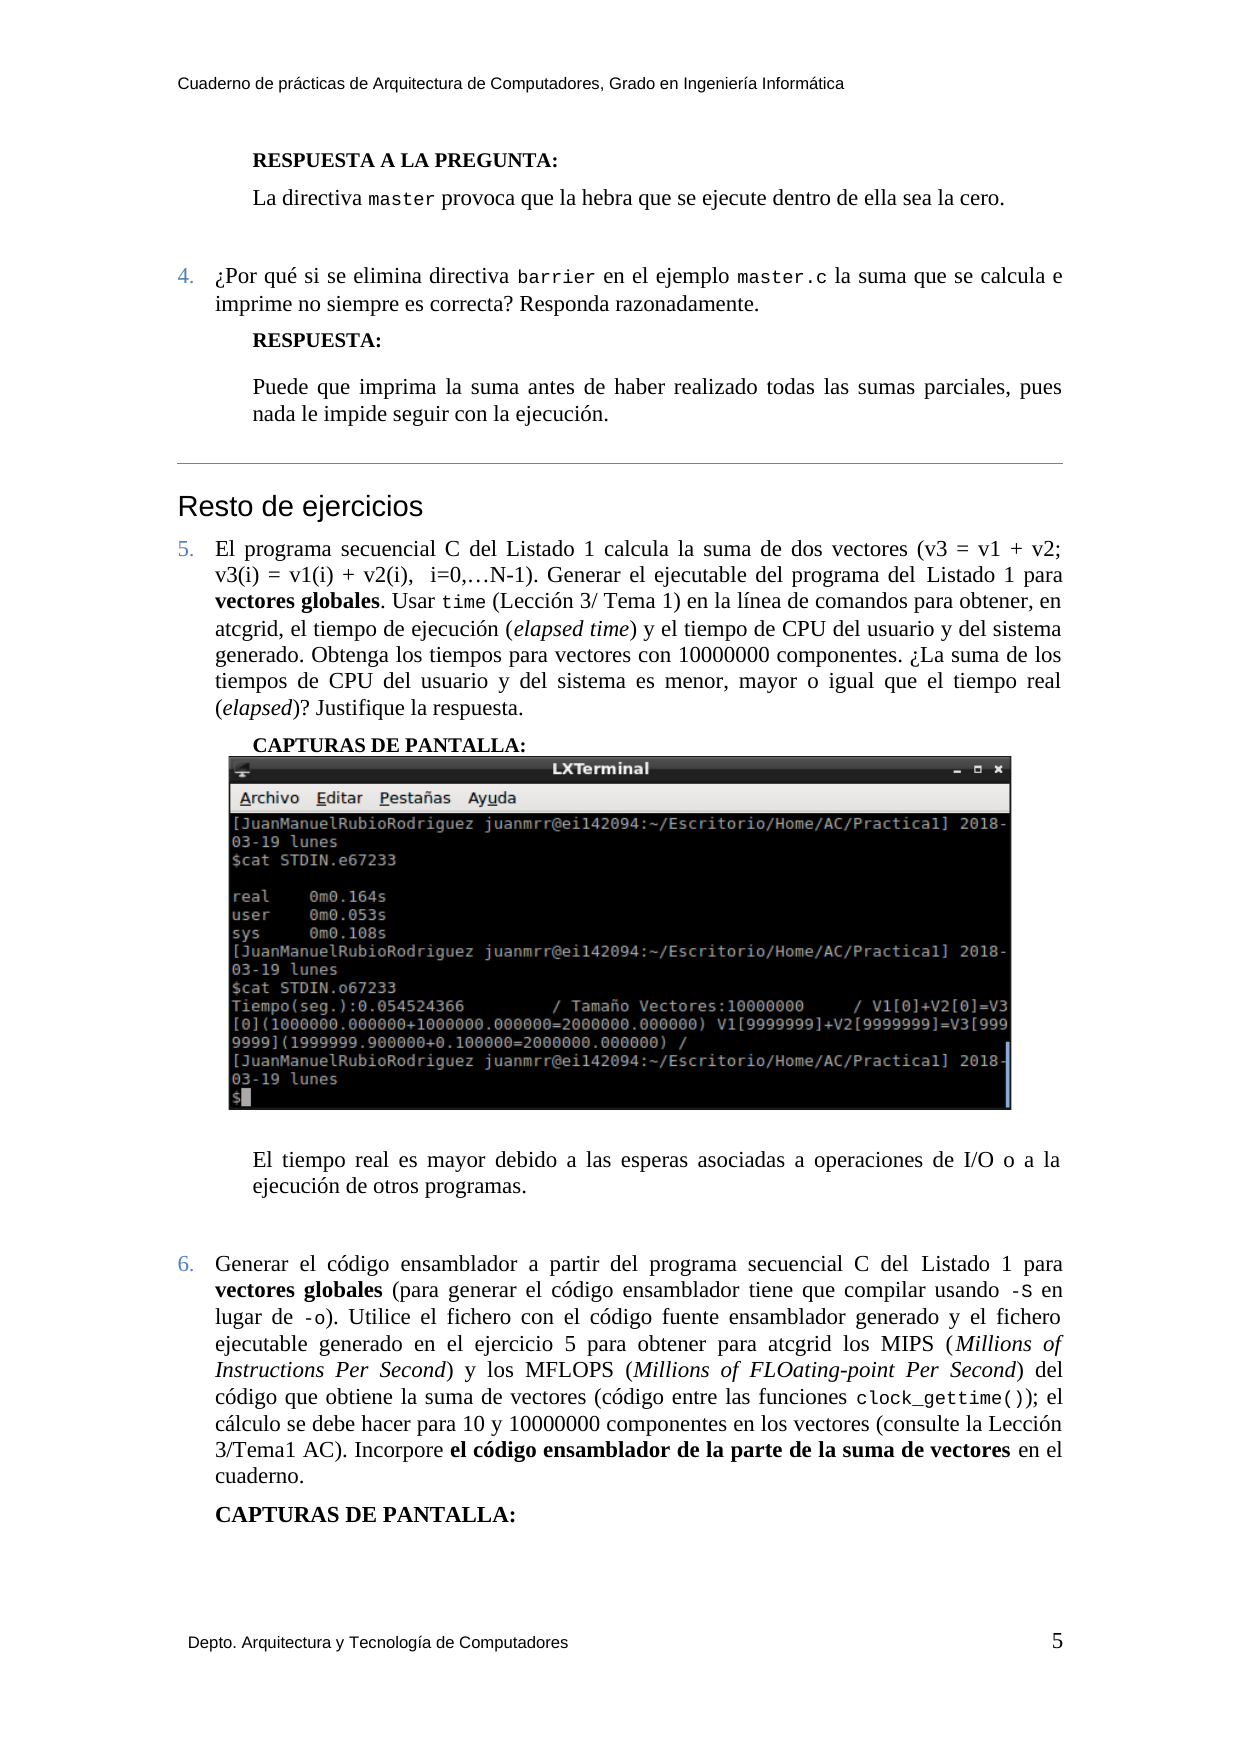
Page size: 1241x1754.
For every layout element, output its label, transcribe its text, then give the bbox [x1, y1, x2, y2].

text La directiva master provoca que la hebra que se ejecute dentro de ella sea la cero. [252, 184, 1063, 211]
picture [228, 756, 1012, 1110]
list ¿Por qué si se elimina directiva barrier en el ejemplo master.c la suma que se calcula e imprime no siempre es correcta? Responda razonadamente. [177, 263, 1063, 316]
subtitle Puede que imprima la suma antes de haber realizado todas las sumas parciales, pues nada le impide seguir con la ejecución. [177, 373, 1063, 426]
subtitle Resto de ejercicios [177, 489, 1063, 522]
list El programa secuencial C del Listado 1 calcula la suma de dos vectores (v3 = v1 + v2; v3(i) = v1(i) + v2(i), i=0,…N-1). Generar el ejecutable del programa del Listado 1 para vectores globales. Usar time (Lección 3/ Tema 1) en la línea de comandos para obtener, en atcgrid, el tiempo de ejecución (elapsed time) y el tiempo de CPU del usuario y del sistema generado. Obtenga los tiempos para vectores con 10000000 componentes. ¿La suma de los tiempos de CPU del usuario y del sistema es menor, mayor o igual que el tiempo real (elapsed)? Justifique la respuesta. [177, 535, 1063, 720]
text RESPUESTA: [252, 328, 1063, 352]
text CAPTURAS DE PANTALLA: [215, 1501, 1063, 1528]
text RESPUESTA A LA PREGUNTA: [252, 148, 1063, 172]
text CAPTURAS DE PANTALLA: [252, 732, 1063, 757]
text El tiempo real es mayor debido a las esperas asociadas a operaciones de I/O o a la ejecución de otros programas. [252, 1146, 1063, 1198]
list Generar el código ensamblador a partir del programa secuencial C del Listado 1 para vectores globales (para generar el código ensamblador tiene que compilar usando -S en lugar de -o). Utilice el fichero con el código fuente ensamblador generado y el fichero ejecutable generado en el ejercicio 5 para obtener para atcgrid los MIPS (Millions of Instructions Per Second) y los MFLOPS (Millions of FLOating-point Per Second) del código que obtiene la suma de vectores (código entre las funciones clock_gettime()); el cálculo se debe hacer para 10 y 10000000 componentes en los vectores (consulte la Lección 3/Tema1 AC). Incorpore el código ensamblador de la parte de la suma de vectores en el cuaderno. [177, 1250, 1063, 1489]
